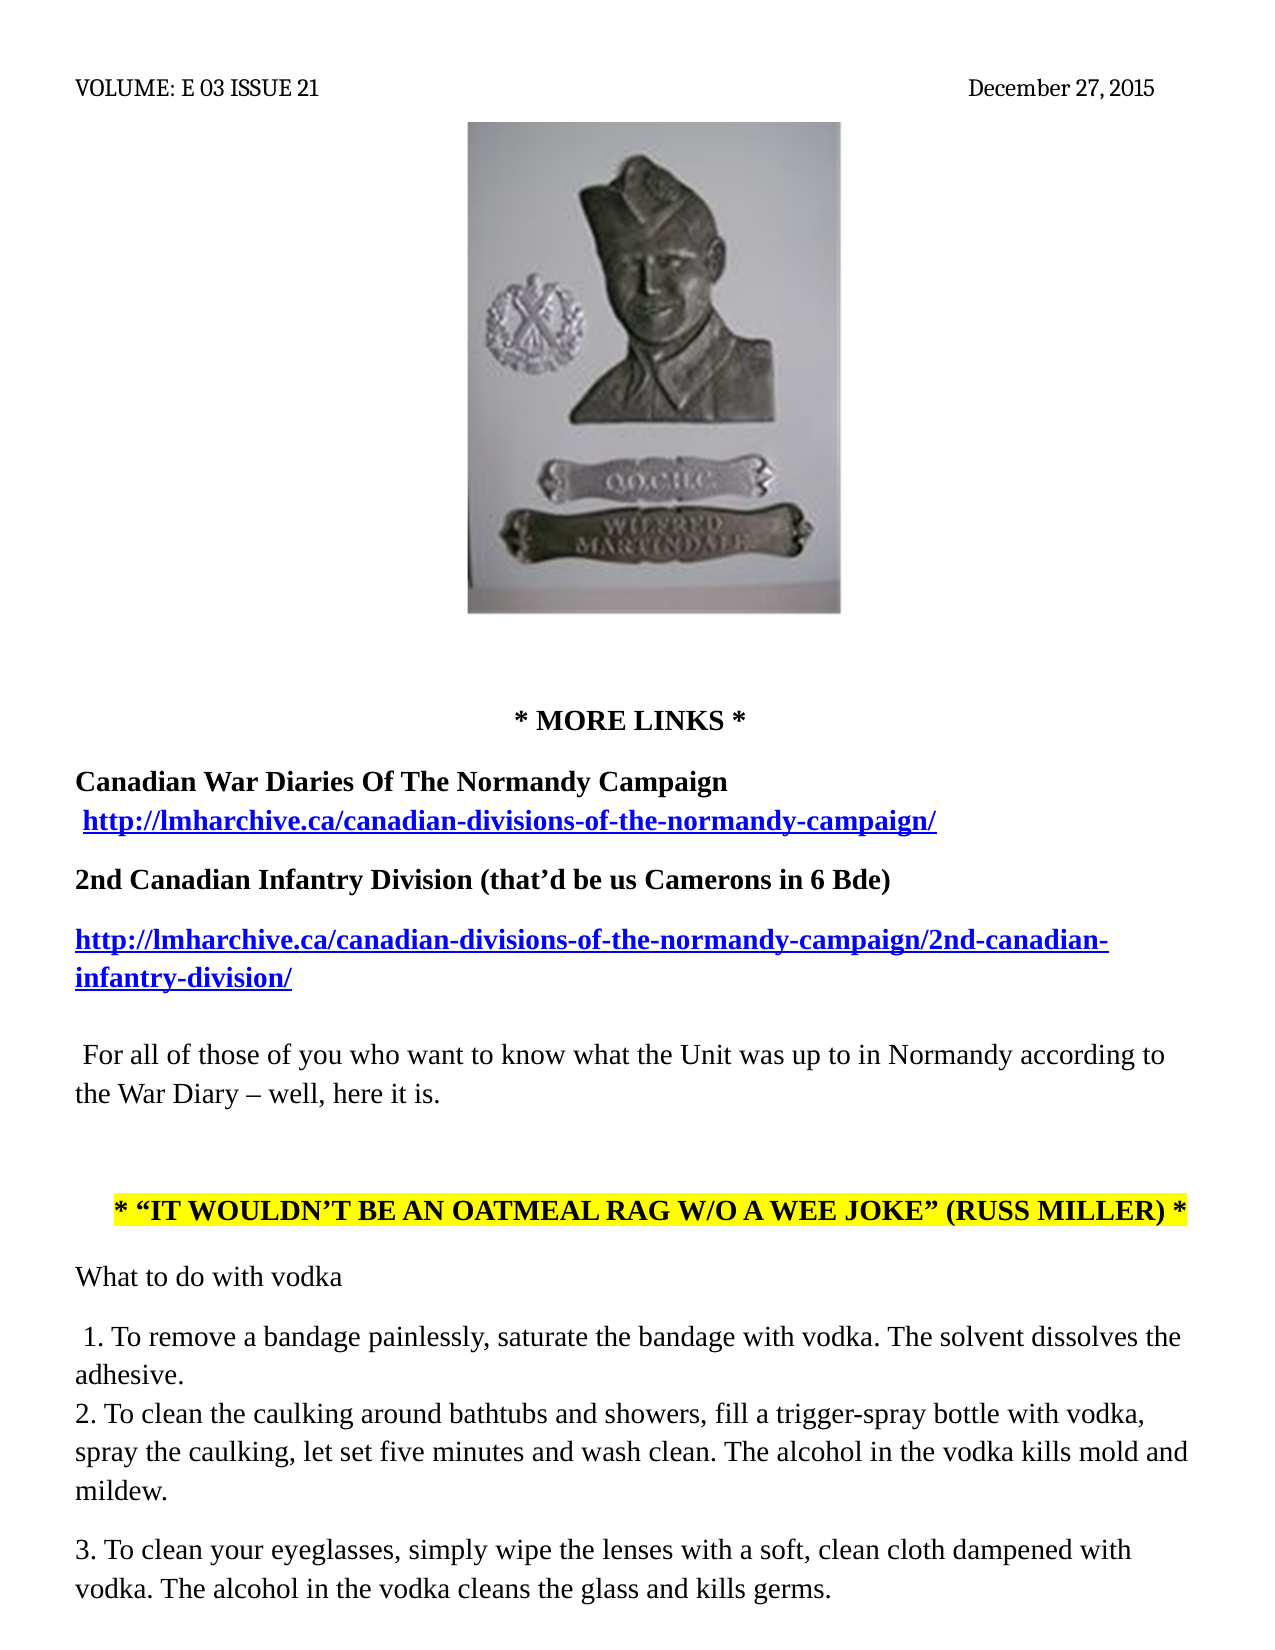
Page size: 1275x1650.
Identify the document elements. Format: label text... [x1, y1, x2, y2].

text Canadian War Diaries Of The Normandy Campaign http://lmharchive.ca/canadian-divisions-of-the-normandy-campaign/ [75, 764, 1200, 837]
table_header 1. To remove a bandage painlessly, saturate the bandage with vodka. The solvent dissolves the adhesive. 2. To clean the caulking around bathtubs and showers, fill a trigger-spray bottle with vodka, spray the caulking, let set five minutes and wash clean. The alcohol in the vodka kills mold and mildew. 3. To clean your eyeglasses, simply wipe the lenses with a soft, clean cloth dampened with vodka. The alcohol in the vodka cleans the glass and kills germs. [75, 1319, 1200, 1604]
text * More Links * [75, 703, 1200, 764]
text http://lmharchive.ca/canadian-divisions-of-the-normandy-campaign/2nd-canadian-infantry-division/ For all of those of you who want to know what the Unit was up to in Normandy according to the War Diary – well, here it is. [75, 922, 1200, 1109]
text 2nd Canadian Infantry Division (that’d be us Camerons in 6 Bde) [75, 862, 1200, 896]
text * “It wouldn’t be an Oatmeal Rag w/o a Wee Joke” (Russ Miller) * [75, 1193, 1200, 1226]
text What to do with vodka [75, 1226, 1200, 1293]
